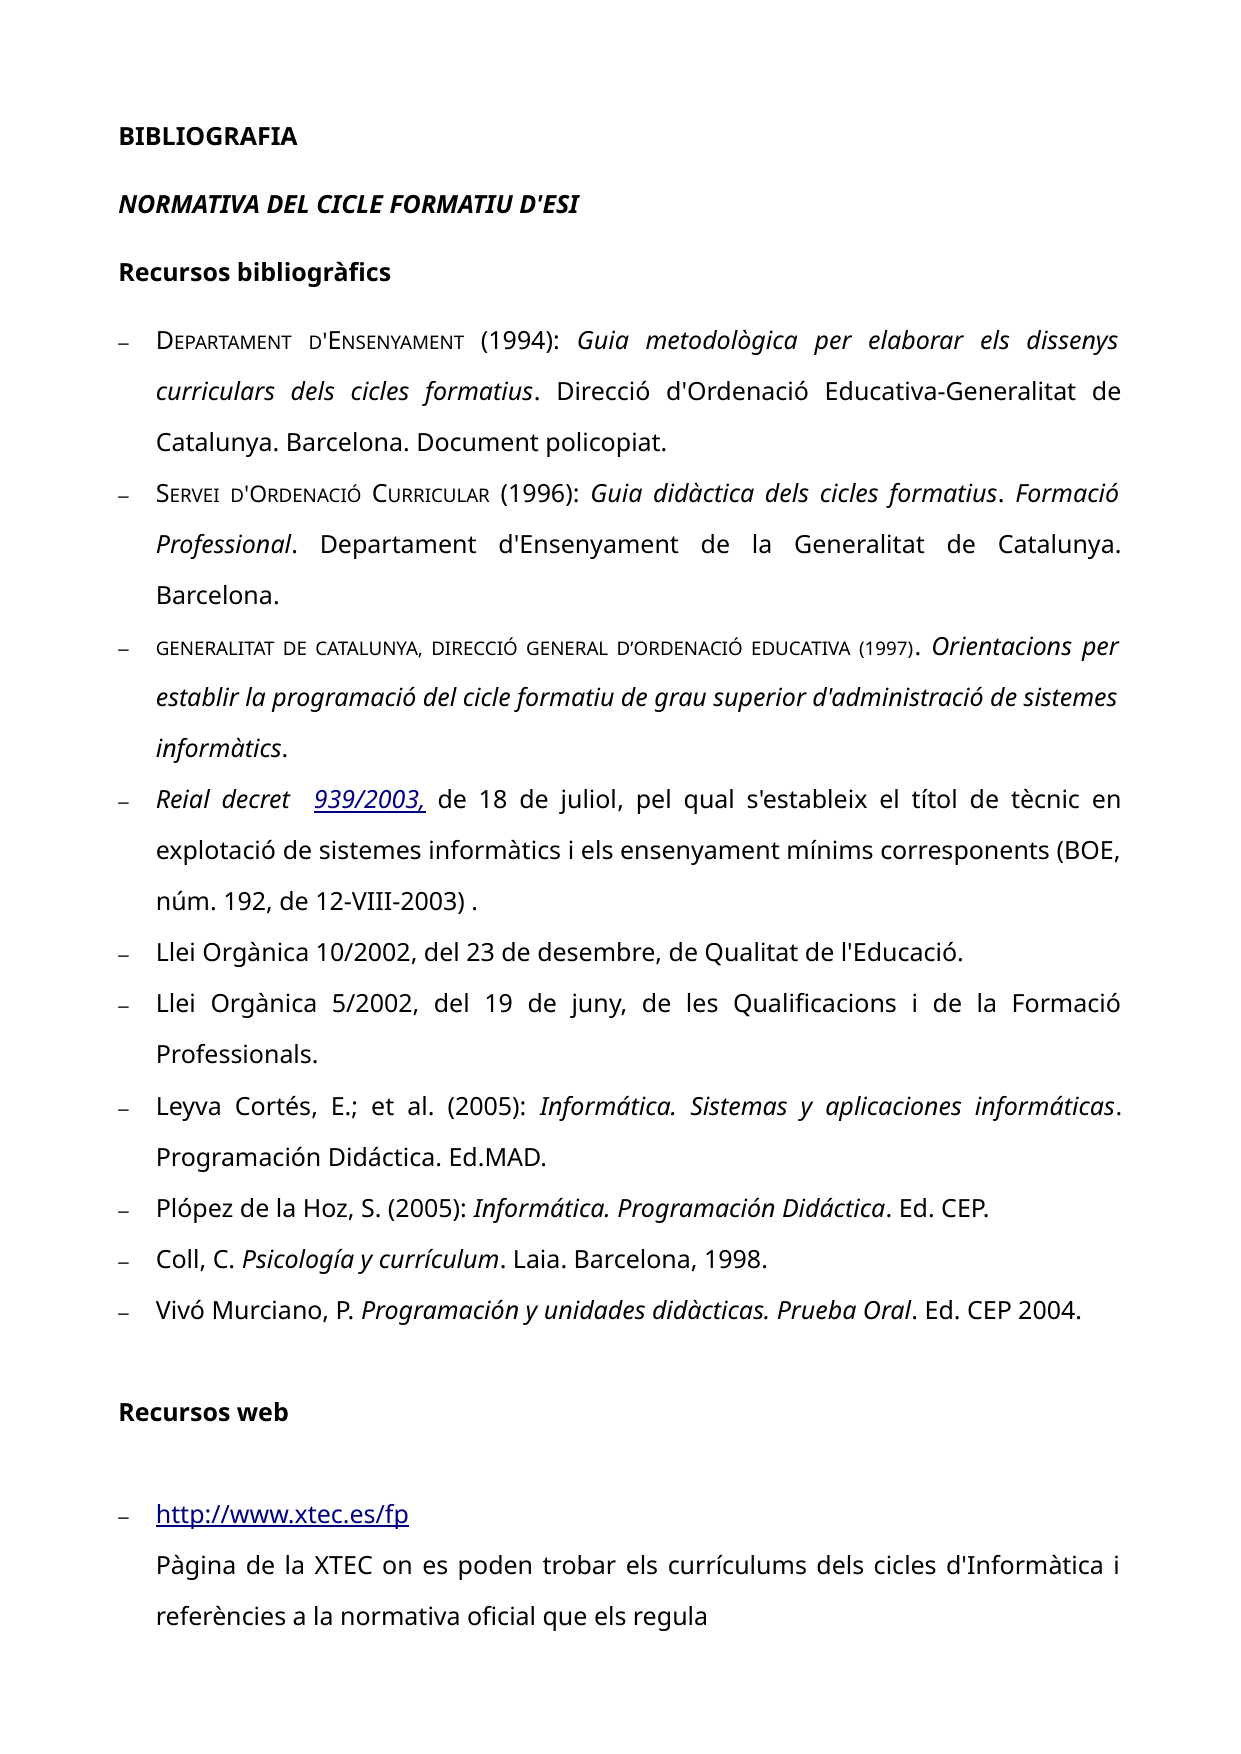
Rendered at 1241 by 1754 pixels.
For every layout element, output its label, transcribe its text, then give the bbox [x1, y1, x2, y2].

list Reial decret 939/2003, de 18 de juliol, pel qual s'estableix el títol de tècnic en explotació de sistemes informàtics i els ensenyament mínims corresponents (BOE, núm. 192, de 12-VIII-2003) . [118, 782, 1122, 918]
text NORMATIVA DEL CICLE FORMATIU D'ESI [118, 186, 1122, 220]
list Plópez de la Hoz, S. (2005): Informática. Programación Didáctica. Ed. CEP. [118, 1190, 1122, 1224]
text BIBLIOGRAFIA [118, 118, 1122, 152]
text Recursos web [118, 1394, 1122, 1428]
list GENERALITAT DE CATALUNYA, DIRECCIÓ GENERAL D’ORDENACIÓ EDUCATIVA (1997). Orientacions per establir la programació del cicle formatiu de grau superior d'administració de sistemes informàtics. [118, 629, 1122, 765]
list Llei Orgànica 10/2002, del 23 de desembre, de Qualitat de l'Educació. [118, 935, 1122, 969]
list Vivó Murciano, P. Programación y unidades didàcticas. Prueba Oral. Ed. CEP 2004. [118, 1292, 1122, 1326]
list Coll, C. Psicología y currículum. Laia. Barcelona, 1998. [118, 1241, 1122, 1275]
list DEPARTAMENT D'ENSENYAMENT (1994): Guia metodològica per elaborar els dissenys curriculars dels cicles formatius. Direcció d'Ordenació Educativa-Generalitat de Catalunya. Barcelona. Document policopiat. [118, 322, 1122, 459]
list SERVEI D'ORDENACIÓ CURRICULAR (1996): Guia didàctica dels cicles formatius. Formació Professional. Departament d'Ensenyament de la Generalitat de Catalunya. Barcelona. [118, 476, 1122, 612]
list http://www.xtec.es/fp [118, 1496, 1122, 1531]
list Leyva Cortés, E.; et al. (2005): Informática. Sistemas y aplicaciones informáticas. Programación Didáctica. Ed.MAD. [118, 1088, 1122, 1173]
list Pàgina de la XTEC on es poden trobar els currículums dels cicles d'Informàtica i referències a la normativa oficial que els regula [118, 1547, 1122, 1633]
text Recursos bibliogràfics [118, 254, 1122, 288]
list Llei Orgànica 5/2002, del 19 de juny, de les Qualificacions i de la Formació Professionals. [118, 986, 1122, 1071]
